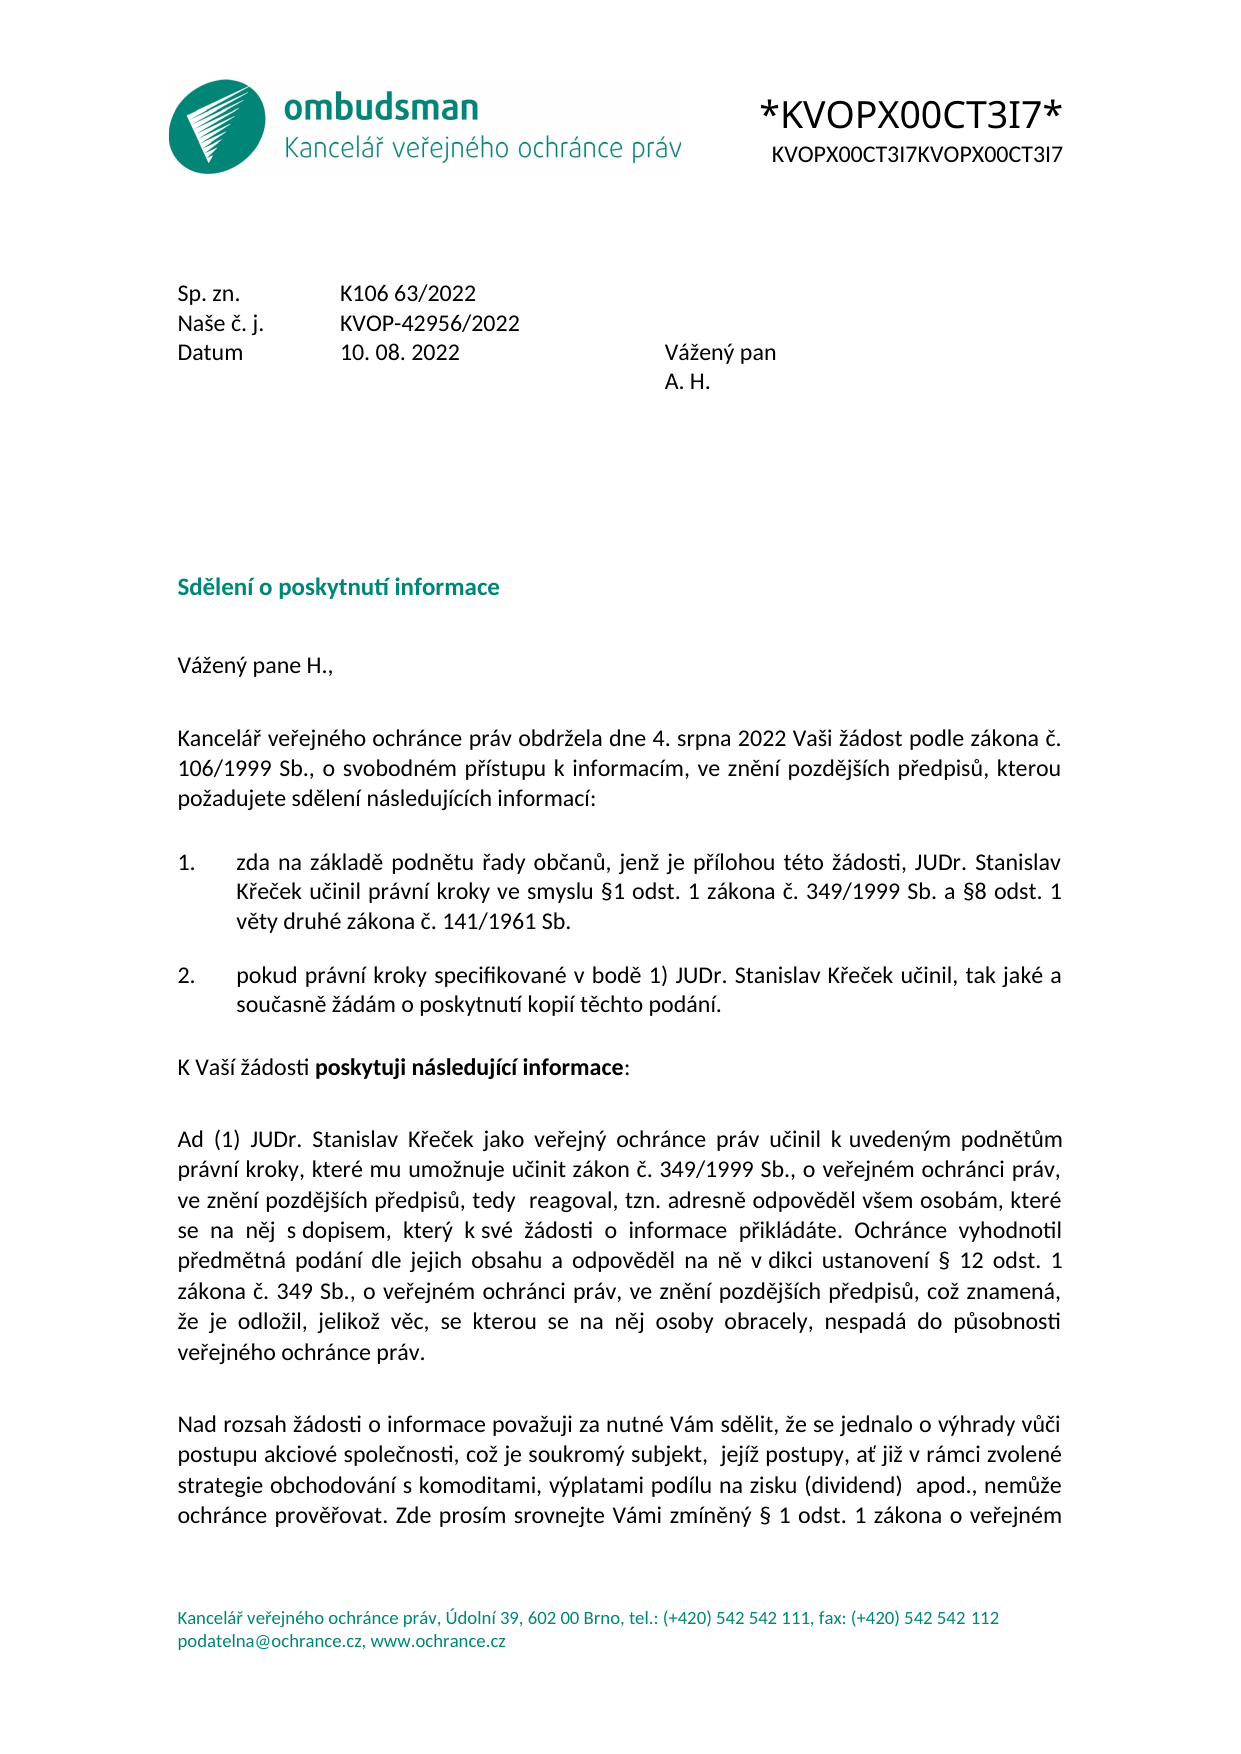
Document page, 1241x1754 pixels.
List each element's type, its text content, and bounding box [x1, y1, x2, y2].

list pokud právní kroky specifikované v bodě 1) JUDr. Stanislav Křeček učinil, tak jaké a současně žádám o poskytnutí kopií těchto podání. [177, 960, 1063, 1018]
list zda na základě podnětu řady občanů, jenž je přílohou této žádosti, JUDr. Stanislav Křeček učinil právní kroky ve smyslu §1 odst. 1 zákona č. 349/1999 Sb. a §8 odst. 1 věty druhé zákona č. 141/1961 Sb. [177, 847, 1063, 935]
table_header K106 63/2022 KVOP-42956/2022 10. 08. 2022 [340, 220, 664, 513]
text Kancelář veřejného ochránce práv obdržela dne 4. srpna 2022 Vaši žádost podle zákona č. 106/1999 Sb., o svobodném přístupu k informacím, ve znění pozdějších předpisů, kterou požadujete sdělení následujících informací: [177, 723, 1063, 813]
text Vážený pane H., [177, 651, 1063, 680]
text K Vaší žádosti poskytuji následující informace: [177, 1052, 1063, 1081]
subtitle Sdělení o poskytnutí informace [177, 571, 1063, 602]
text Ad (1) JUDr. Stanislav Křeček jako veřejný ochránce práv učinil k uvedeným podnětům právní kroky, které mu umožnuje učinit zákon č. 349/1999 Sb., o veřejném ochránci práv, ve znění pozdějších předpisů, tedy reagoval, tzn. adresně odpověděl všem osobám, které se na něj s dopisem, který k své žádosti o informace přikládáte. Ochránce vyhodnotil předmětná podání dle jejich obsahu a odpověděl na ně v dikci ustanovení § 12 odst. 1 zákona č. 349 Sb., o veřejném ochránci práv, ve znění pozdějších předpisů, což znamená, že je odložil, jelikož věc, se kterou se na něj osoby obracely, nespadá do působnosti veřejného ochránce práv. [177, 1124, 1063, 1366]
table_header Sp. zn. Naše č. j. Datum [177, 220, 340, 513]
text Nad rozsah žádosti o informace považuji za nutné Vám sdělit, že se jednalo o výhrady vůči postupu akciové společnosti, což je soukromý subjekt, jejíž postupy, ať již v rámci zvolené strategie obchodování s komoditami, výplatami podílu na zisku (dividend) apod., nemůže ochránce prověřovat. Zde prosím srovnejte Vámi zmíněný § 1 odst. 1 zákona o veřejném [177, 1409, 1063, 1529]
table_header Vážený pan A. H. [665, 220, 1085, 513]
